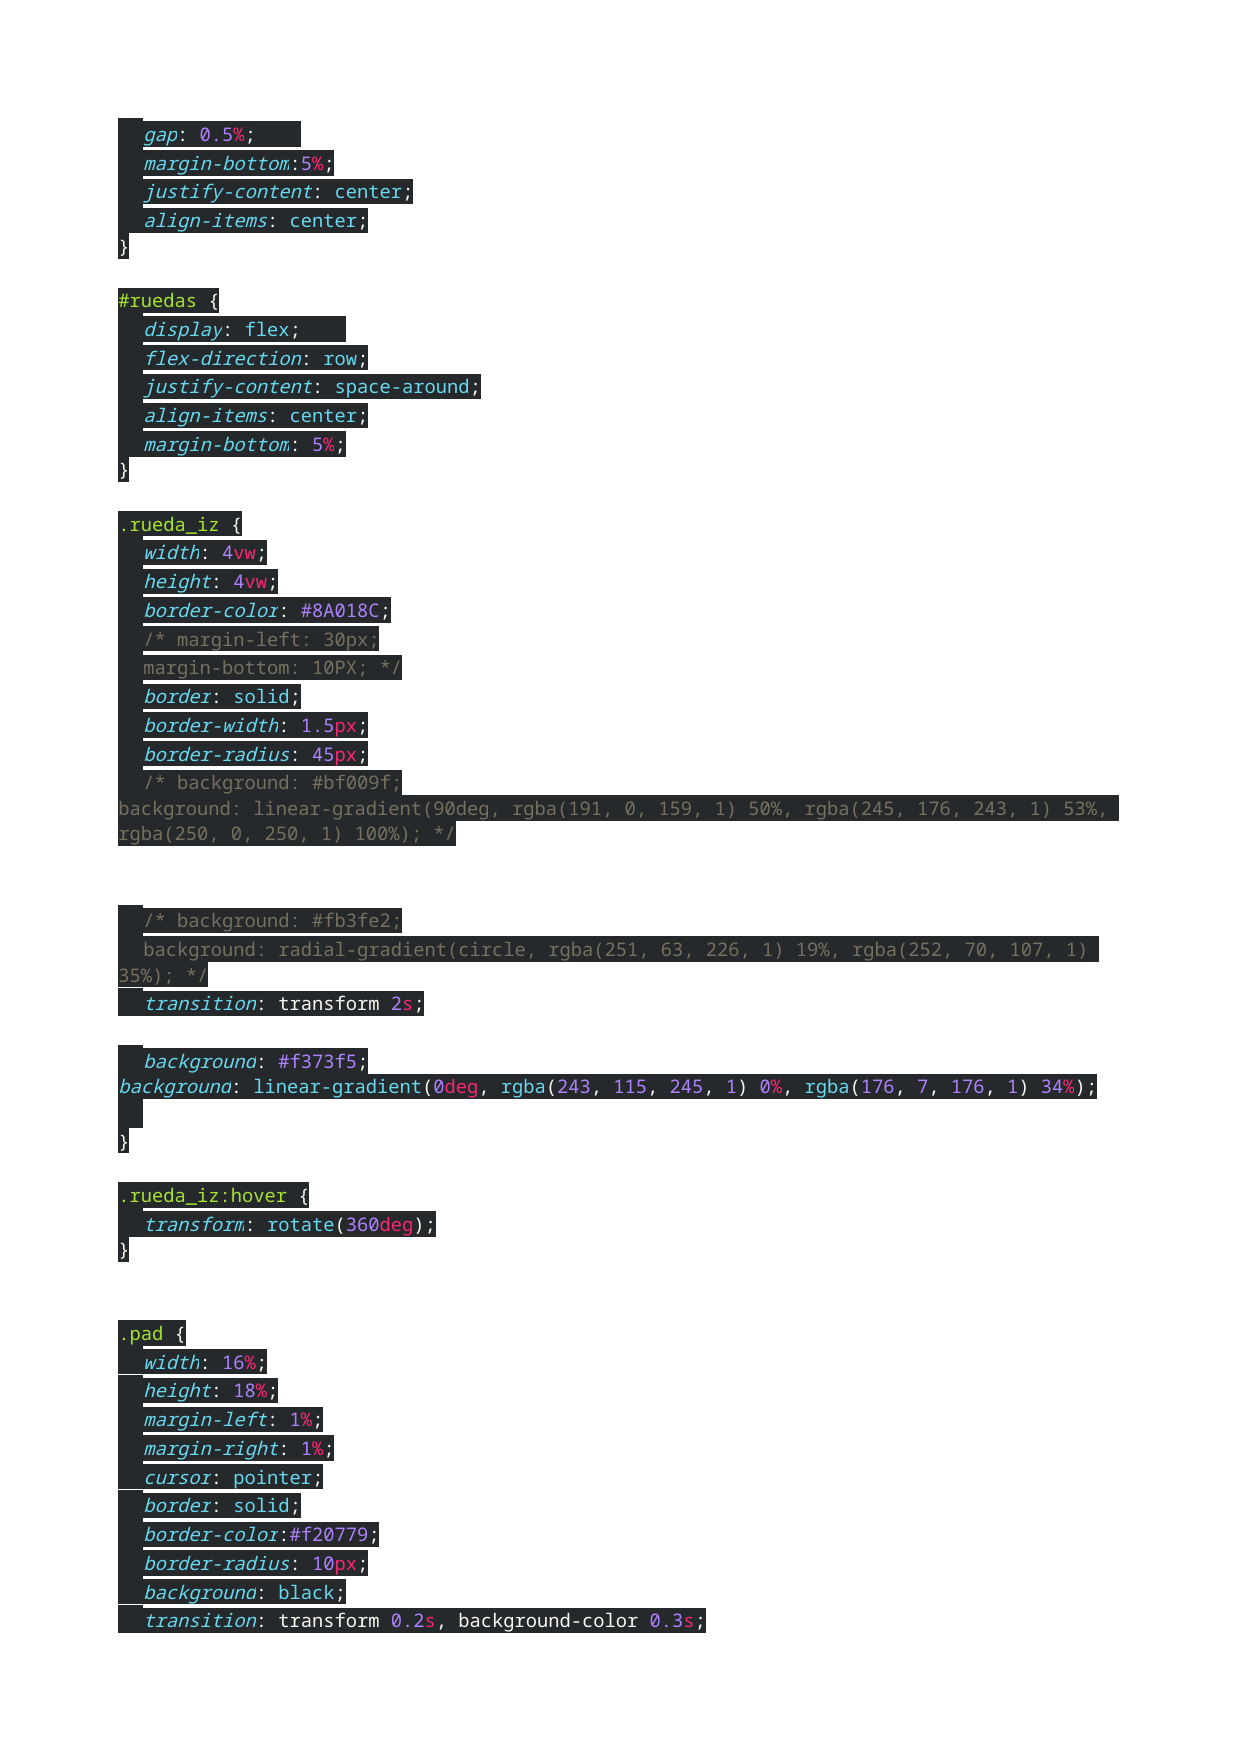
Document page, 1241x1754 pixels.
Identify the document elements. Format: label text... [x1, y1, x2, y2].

text border-color:#f20779; [118, 1518, 1122, 1547]
text border-width: 1.5px; [118, 709, 1122, 738]
text width: 4vw; [118, 536, 1122, 565]
text margin-left: 1%; [118, 1403, 1122, 1432]
text width: 16%; [118, 1346, 1122, 1374]
text margin-bottom: 5%; [118, 428, 1122, 457]
text background: linear-gradient(0deg, rgba(243, 115, 245, 1) 0%, rgba(176, 7, 176, 1) 34%); [118, 1074, 1122, 1099]
text align-items: center; [118, 399, 1122, 428]
text height: 18%; [118, 1374, 1122, 1403]
text } [118, 457, 1122, 482]
text .pad { [118, 1320, 1122, 1346]
text background: radial-gradient(circle, rgba(251, 63, 226, 1) 19%, rgba(252, 70, 107, 1) 35%); */ [118, 933, 1122, 987]
text display: flex; [118, 313, 1122, 342]
text } [118, 233, 1122, 259]
text justify-content: space-around; [118, 370, 1122, 399]
text height: 4vw; [118, 565, 1122, 594]
text align-items: center; [118, 204, 1122, 233]
text #ruedas { [118, 287, 1122, 313]
text flex-direction: row; [118, 342, 1122, 370]
text border: solid; [118, 1489, 1122, 1518]
text margin-right: 1%; [118, 1432, 1122, 1461]
text margin-bottom: 10PX; */ [118, 651, 1122, 680]
text /* background: #fb3fe2; [118, 904, 1122, 933]
text transition: transform 0.2s, background-color 0.3s; [118, 1604, 1122, 1633]
text background: #f373f5; [118, 1045, 1122, 1074]
text margin-bottom:5%; [118, 147, 1122, 176]
text background: black; [118, 1576, 1122, 1604]
text gap: 0.5%; [118, 118, 1122, 147]
text background: linear-gradient(90deg, rgba(191, 0, 159, 1) 50%, rgba(245, 176, 243, 1) 53%, rgba(250, 0, 250, 1) 100%); */ [118, 795, 1122, 846]
text } [118, 1128, 1122, 1153]
text .rueda_iz { [118, 511, 1122, 536]
text transform: rotate(360deg); [118, 1208, 1122, 1237]
text } [118, 1237, 1122, 1262]
text /* background: #bf009f; [118, 766, 1122, 795]
text justify-content: center; [118, 176, 1122, 204]
text border-radius: 45px; [118, 738, 1122, 766]
text border-radius: 10px; [118, 1547, 1122, 1576]
text /* margin-left: 30px; [118, 623, 1122, 651]
text .rueda_iz:hover { [118, 1182, 1122, 1208]
text cursor: pointer; [118, 1461, 1122, 1489]
text border-color: #8A018C; [118, 594, 1122, 623]
text border: solid; [118, 680, 1122, 709]
text transition: transform 2s; [118, 987, 1122, 1016]
